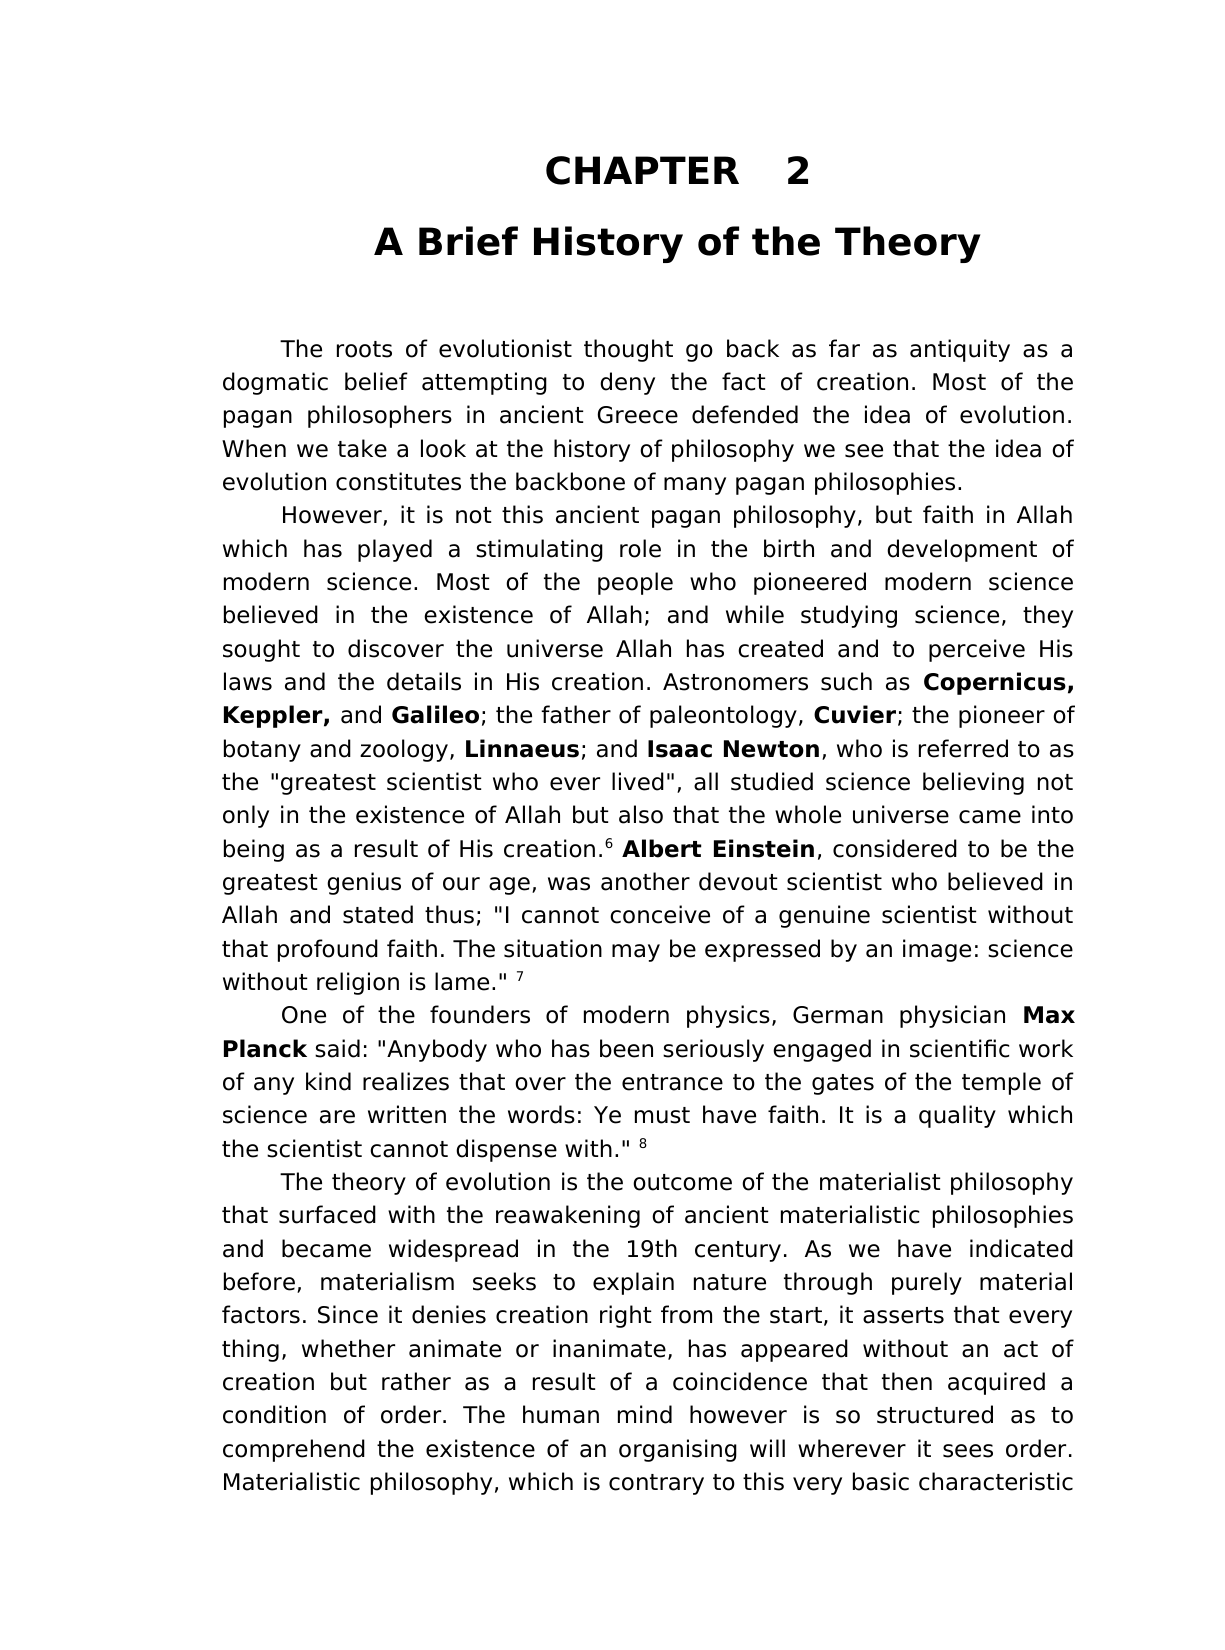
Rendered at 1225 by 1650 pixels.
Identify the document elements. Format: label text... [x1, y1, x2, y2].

text However, it is not this ancient pagan philosophy, but faith in Allah which has played a stimulating role in the birth and development of modern science. Most of the people who pioneered modern science believed in the existence of Allah; and while studying science, they sought to discover the universe Allah has created and to perceive His laws and the details in His creation. Astronomers such as Copernicus, Keppler, and Galileo; the father of paleontology, Cuvier; the pioneer of botany and zoology, Linnaeus; and Isaac Newton, who is referred to as the "greatest scientist who ever lived", all studied science believing not only in the existence of Allah but also that the whole universe came into being as a result of His creation.6 Albert Einstein, considered to be the greatest genius of our age, was another devout scientist who believed in Allah and stated thus; "I cannot conceive of a genuine scientist without that profound faith. The situation may be expressed by an image: science without religion is lame." 7 [222, 497, 1075, 997]
text The theory of evolution is the outcome of the materialist philosophy that surfaced with the reawakening of ancient materialistic philosophies and became widespread in the 19th century. As we have indicated before, materialism seeks to explain nature through purely material factors. Since it denies creation right from the start, it asserts that every thing, whether animate or inanimate, has appeared without an act of creation but rather as a result of a coincidence that then acquired a condition of order. The human mind however is so structured as to comprehend the existence of an organising will wherever it sees order. Materialistic philosophy, which is contrary to this very basic characteristic [222, 1164, 1075, 1497]
text One of the founders of modern physics, German physician Max Planck said: "Anybody who has been seriously engaged in scientific work of any kind realizes that over the entrance to the gates of the temple of science are written the words: Ye must have faith. It is a quality which the scientist cannot dispense with." 8 [222, 997, 1075, 1164]
text The roots of evolutionist thought go back as far as antiquity as a dogmatic belief attempting to deny the fact of creation. Most of the pagan philosophers in ancient Greece defended the idea of evolution. When we take a look at the history of philosophy we see that the idea of evolution constitutes the backbone of many pagan philosophies. [222, 331, 1075, 497]
text A Brief History of the Theory [222, 220, 1075, 264]
text CHAP­TER 2 [222, 150, 1075, 194]
